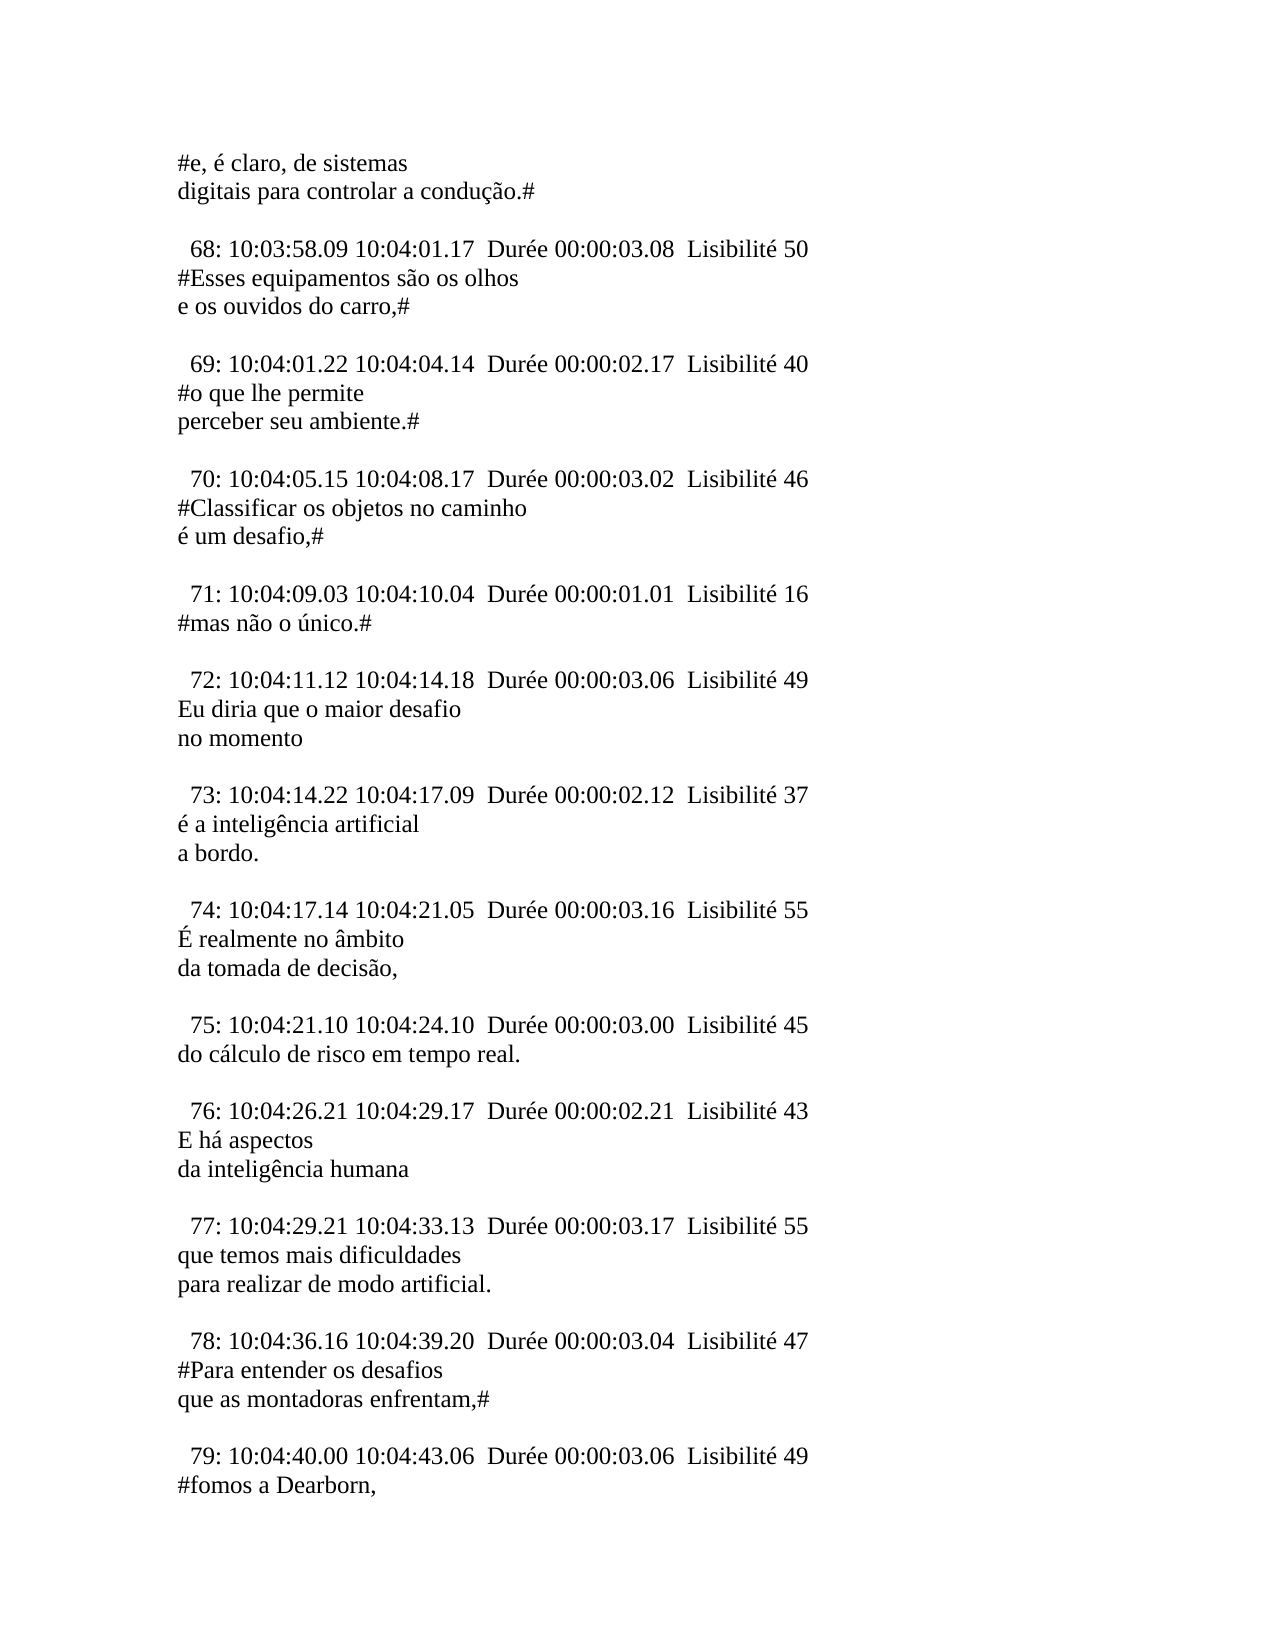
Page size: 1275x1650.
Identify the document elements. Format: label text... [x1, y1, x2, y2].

text 77: 10:04:29.21 10:04:33.13 Durée 00:00:03.17 Lisibilité 55 [177, 1211, 1098, 1240]
text 74: 10:04:17.14 10:04:21.05 Durée 00:00:03.16 Lisibilité 55 [177, 895, 1098, 924]
text 72: 10:04:11.12 10:04:14.18 Durée 00:00:03.06 Lisibilité 49 [177, 665, 1098, 694]
text é a inteligência artificial [177, 809, 1098, 838]
text #Para entender os desafios [177, 1355, 1098, 1384]
text Eu diria que o maior desafio [177, 694, 1098, 723]
text da tomada de decisão, [177, 953, 1098, 981]
text da inteligência humana [177, 1154, 1098, 1183]
text #o que lhe permite [177, 378, 1098, 406]
text 70: 10:04:05.15 10:04:08.17 Durée 00:00:03.02 Lisibilité 46 [177, 464, 1098, 493]
text #Esses equipamentos são os olhos [177, 263, 1098, 291]
text 69: 10:04:01.22 10:04:04.14 Durée 00:00:02.17 Lisibilité 40 [177, 349, 1098, 378]
text é um desafio,# [177, 521, 1098, 550]
text #mas não o único.# [177, 608, 1098, 636]
text a bordo. [177, 838, 1098, 866]
text É realmente no âmbito [177, 924, 1098, 953]
text 78: 10:04:36.16 10:04:39.20 Durée 00:00:03.04 Lisibilité 47 [177, 1326, 1098, 1355]
text E há aspectos [177, 1125, 1098, 1154]
text que as montadoras enfrentam,# [177, 1384, 1098, 1413]
text que temos mais dificuldades [177, 1240, 1098, 1269]
text 75: 10:04:21.10 10:04:24.10 Durée 00:00:03.00 Lisibilité 45 [177, 1010, 1098, 1039]
text #Classificar os objetos no caminho [177, 493, 1098, 521]
text e os ouvidos do carro,# [177, 291, 1098, 320]
text 79: 10:04:40.00 10:04:43.06 Durée 00:00:03.06 Lisibilité 49 [177, 1441, 1098, 1470]
text 73: 10:04:14.22 10:04:17.09 Durée 00:00:02.12 Lisibilité 37 [177, 780, 1098, 809]
text 68: 10:03:58.09 10:04:01.17 Durée 00:00:03.08 Lisibilité 50 [177, 234, 1098, 263]
text digitais para controlar a condução.# [177, 176, 1098, 205]
text do cálculo de risco em tempo real. [177, 1039, 1098, 1068]
text #fomos a Dearborn, [177, 1470, 1098, 1499]
text perceber seu ambiente.# [177, 406, 1098, 435]
text no momento [177, 723, 1098, 751]
text #e, é claro, de sistemas [177, 148, 1098, 176]
text 71: 10:04:09.03 10:04:10.04 Durée 00:00:01.01 Lisibilité 16 [177, 579, 1098, 608]
text 76: 10:04:26.21 10:04:29.17 Durée 00:00:02.21 Lisibilité 43 [177, 1096, 1098, 1125]
text para realizar de modo artificial. [177, 1269, 1098, 1298]
